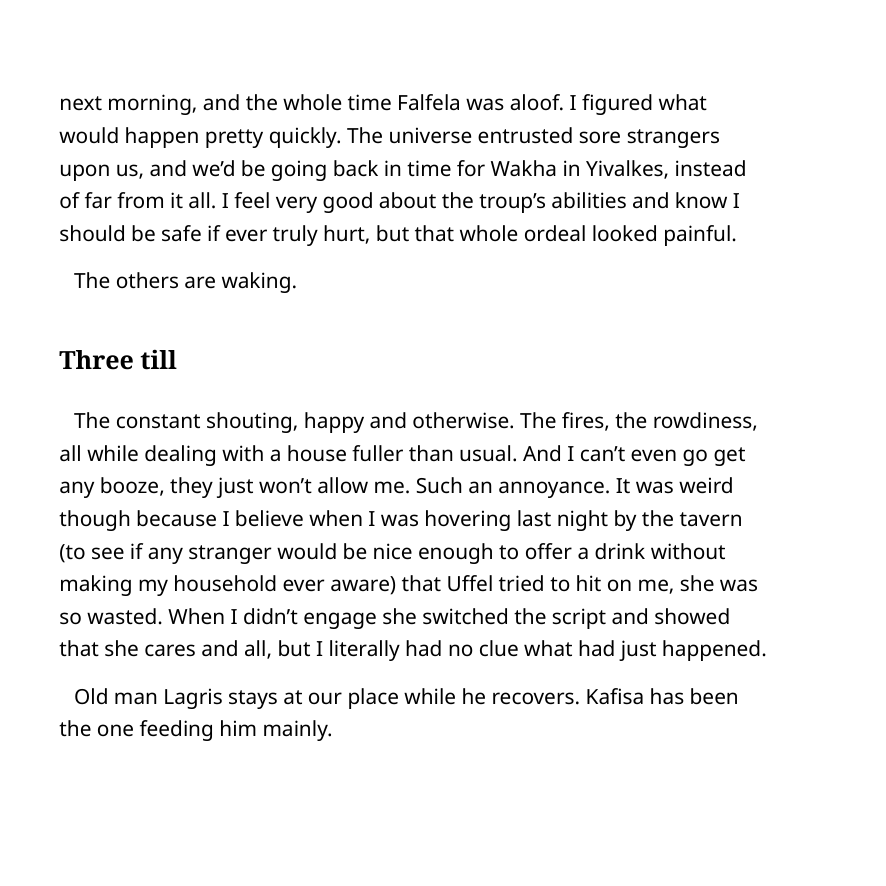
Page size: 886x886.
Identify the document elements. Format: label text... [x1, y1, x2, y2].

text next morning, and the whole time Falfela was aloof. I figured what would happen pretty quickly. The universe entrusted sore strangers upon us, and we’d be going back in time for Wakha in Yivalkes, instead of far from it all. I feel very good about the troup’s abilities and know I should be safe if ever truly hurt, but that whole ordeal looked painful. [59, 88, 768, 247]
text The others are waking. [59, 266, 768, 294]
text Old man Lagris stays at our place while he recovers. Kafisa has been the one feeding him mainly. [59, 682, 768, 743]
text The constant shouting, happy and otherwise. The fires, the rowdiness, all while dealing with a house fuller than usual. And I can’t even go get any booze, they just won’t allow me. Such an annoyance. It was weird though because I believe when I was hovering last night by the tavern (to see if any stranger would be nice enough to offer a drink without making my household ever aware) that Uffel tried to hit on me, she was so wasted. When I didn’t engage she switched the script and showed that she cares and all, but I literally had no clue what had just happened. [59, 406, 768, 663]
subtitle Three till [59, 343, 768, 377]
